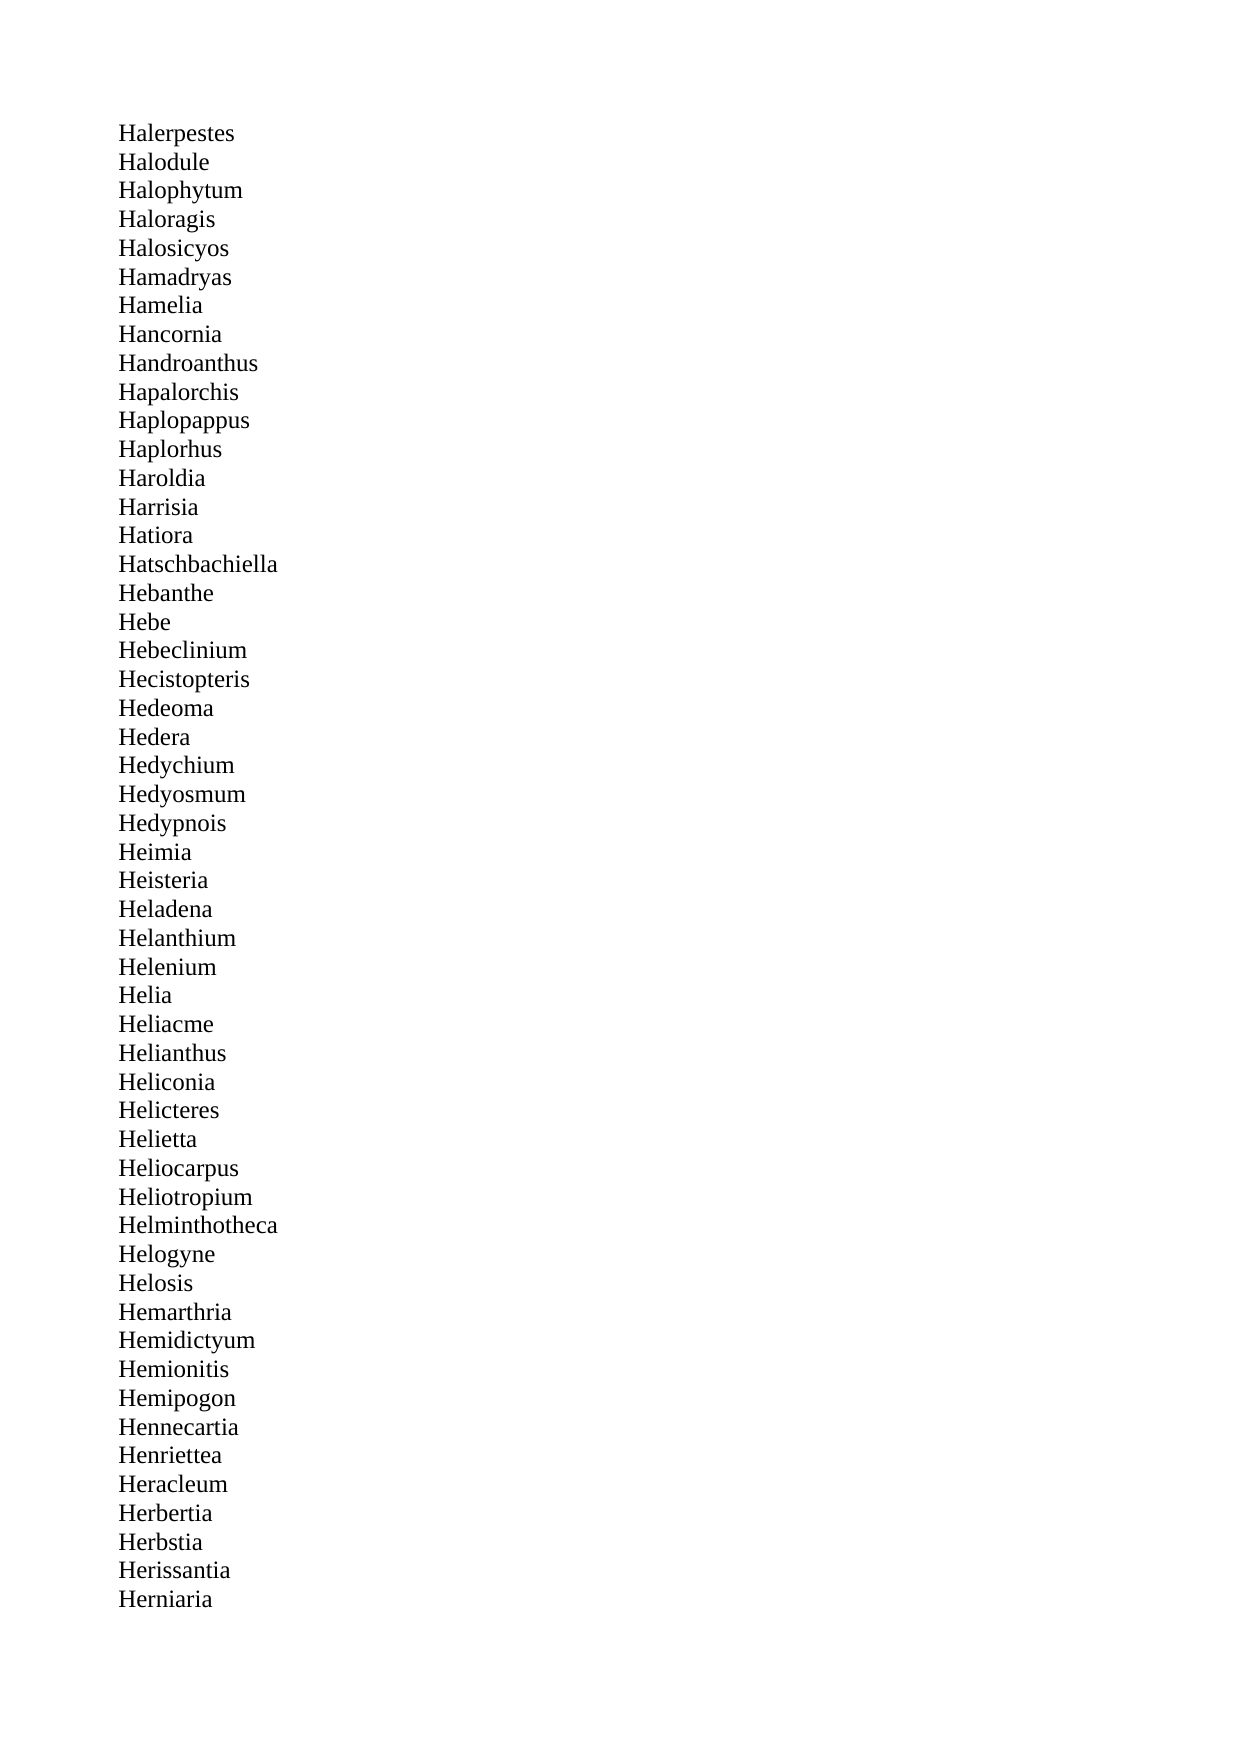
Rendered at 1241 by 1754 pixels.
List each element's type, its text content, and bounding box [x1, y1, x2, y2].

text Halerpestes Halodule Halophytum Haloragis Halosicyos Hamadryas Hamelia Hancornia Handroanthus Hapalorchis Haplopappus Haplorhus Haroldia Harrisia Hatiora Hatschbachiella Hebanthe Hebe Hebeclinium Hecistopteris Hedeoma Hedera Hedychium Hedyosmum Hedypnois Heimia Heisteria Heladena Helanthium Helenium Helia Heliacme Helianthus Heliconia Helicteres Helietta Heliocarpus Heliotropium Helminthotheca Helogyne Helosis Hemarthria Hemidictyum Hemionitis Hemipogon Hennecartia Henriettea Heracleum Herbertia Herbstia Herissantia Herniaria [118, 118, 1122, 1613]
